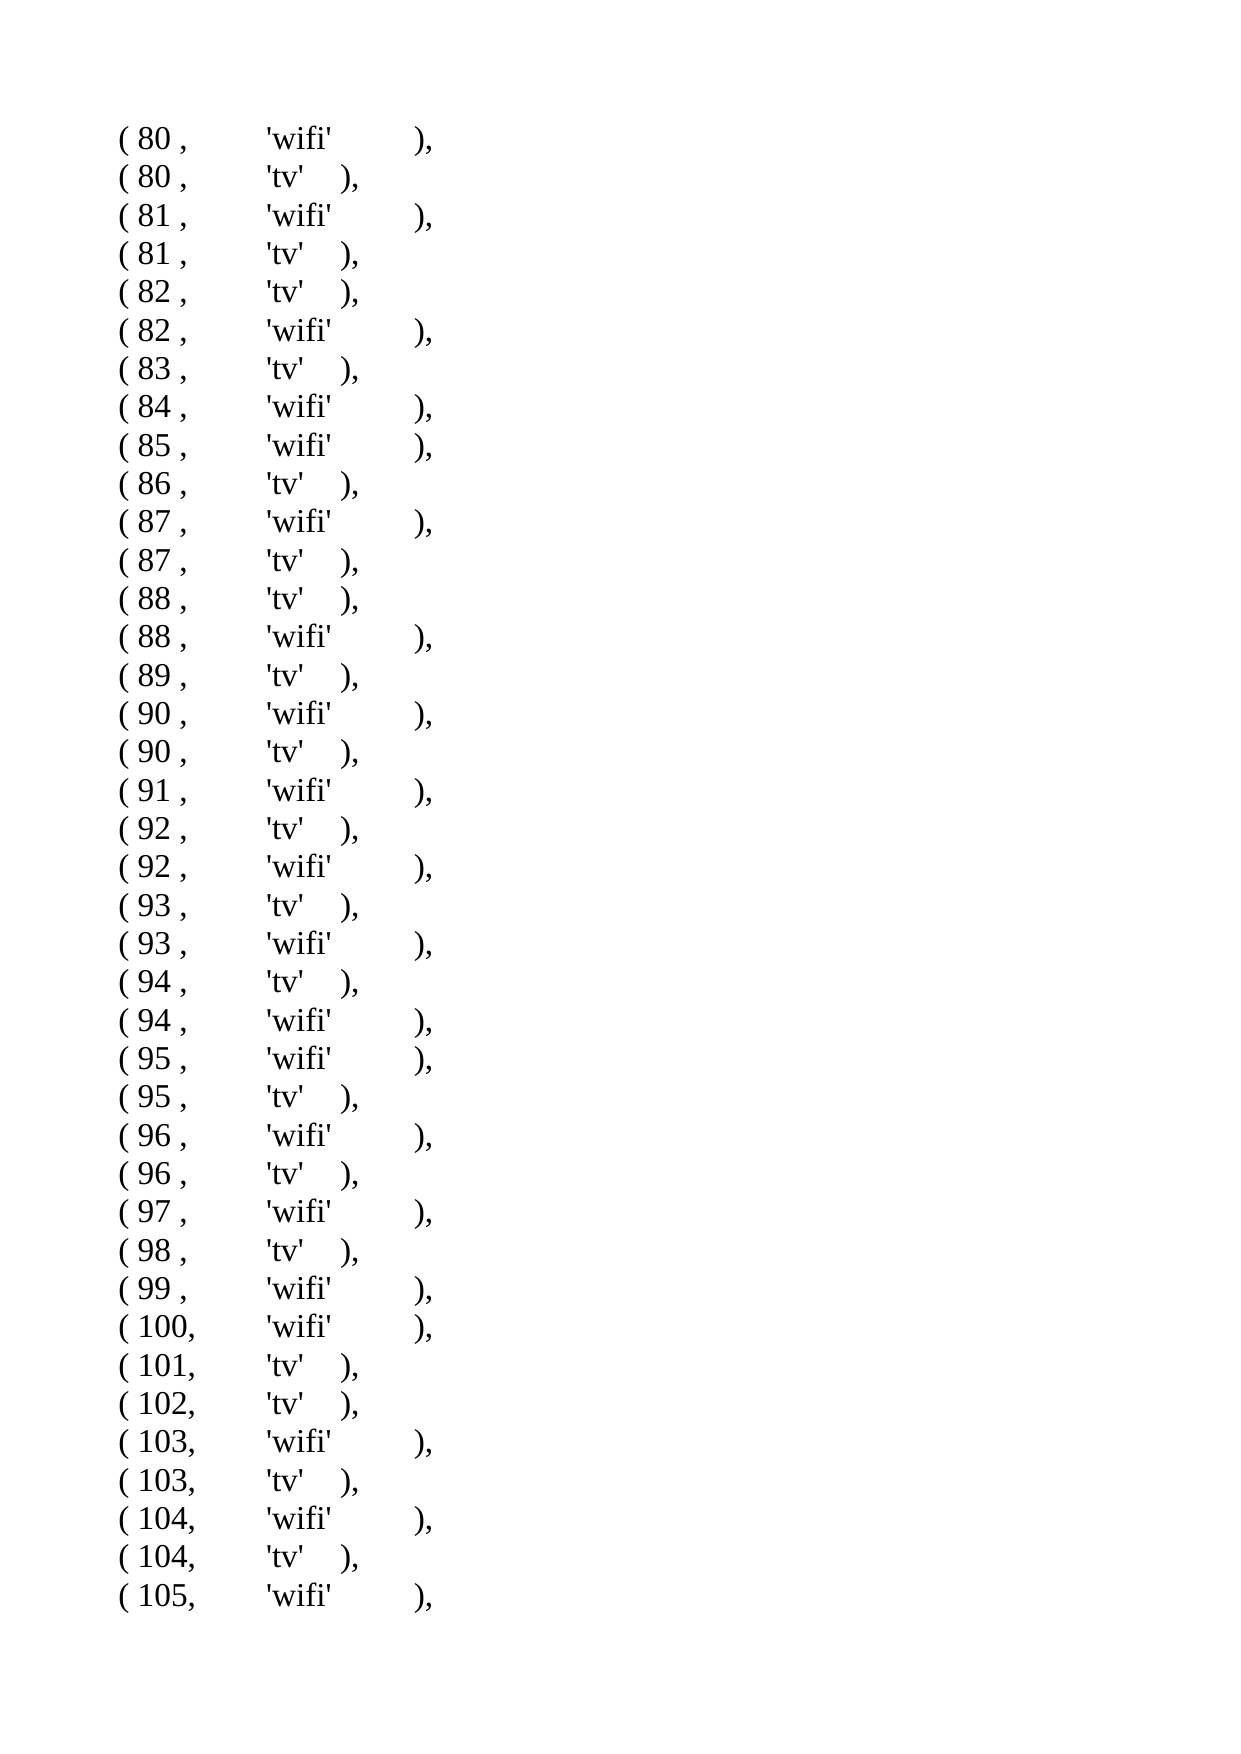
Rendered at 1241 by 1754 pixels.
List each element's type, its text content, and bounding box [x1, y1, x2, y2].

text ( 80 , 'wifi' ), ( 80 , 'tv' ), ( 81 , 'wifi' ), ( 81 , 'tv' ), ( 82 , 'tv' ), ( 82 , 'wifi' ), ( 83 , 'tv' ), ( 84 , 'wifi' ), ( 85 , 'wifi' ), ( 86 , 'tv' ), ( 87 , 'wifi' ), ( 87 , 'tv' ), ( 88 , 'tv' ), ( 88 , 'wifi' ), ( 89 , 'tv' ), ( 90 , 'wifi' ), ( 90 , 'tv' ), ( 91 , 'wifi' ), ( 92 , 'tv' ), ( 92 , 'wifi' ), ( 93 , 'tv' ), ( 93 , 'wifi' ), ( 94 , 'tv' ), ( 94 , 'wifi' ), ( 95 , 'wifi' ), ( 95 , 'tv' ), ( 96 , 'wifi' ), ( 96 , 'tv' ), ( 97 , 'wifi' ), ( 98 , 'tv' ), ( 99 , 'wifi' ), ( 100, 'wifi' ), ( 101, 'tv' ), ( 102, 'tv' ), ( 103, 'wifi' ), ( 103, 'tv' ), ( 104, 'wifi' ), ( 104, 'tv' ), ( 105, 'wifi' ), [118, 118, 1122, 1613]
